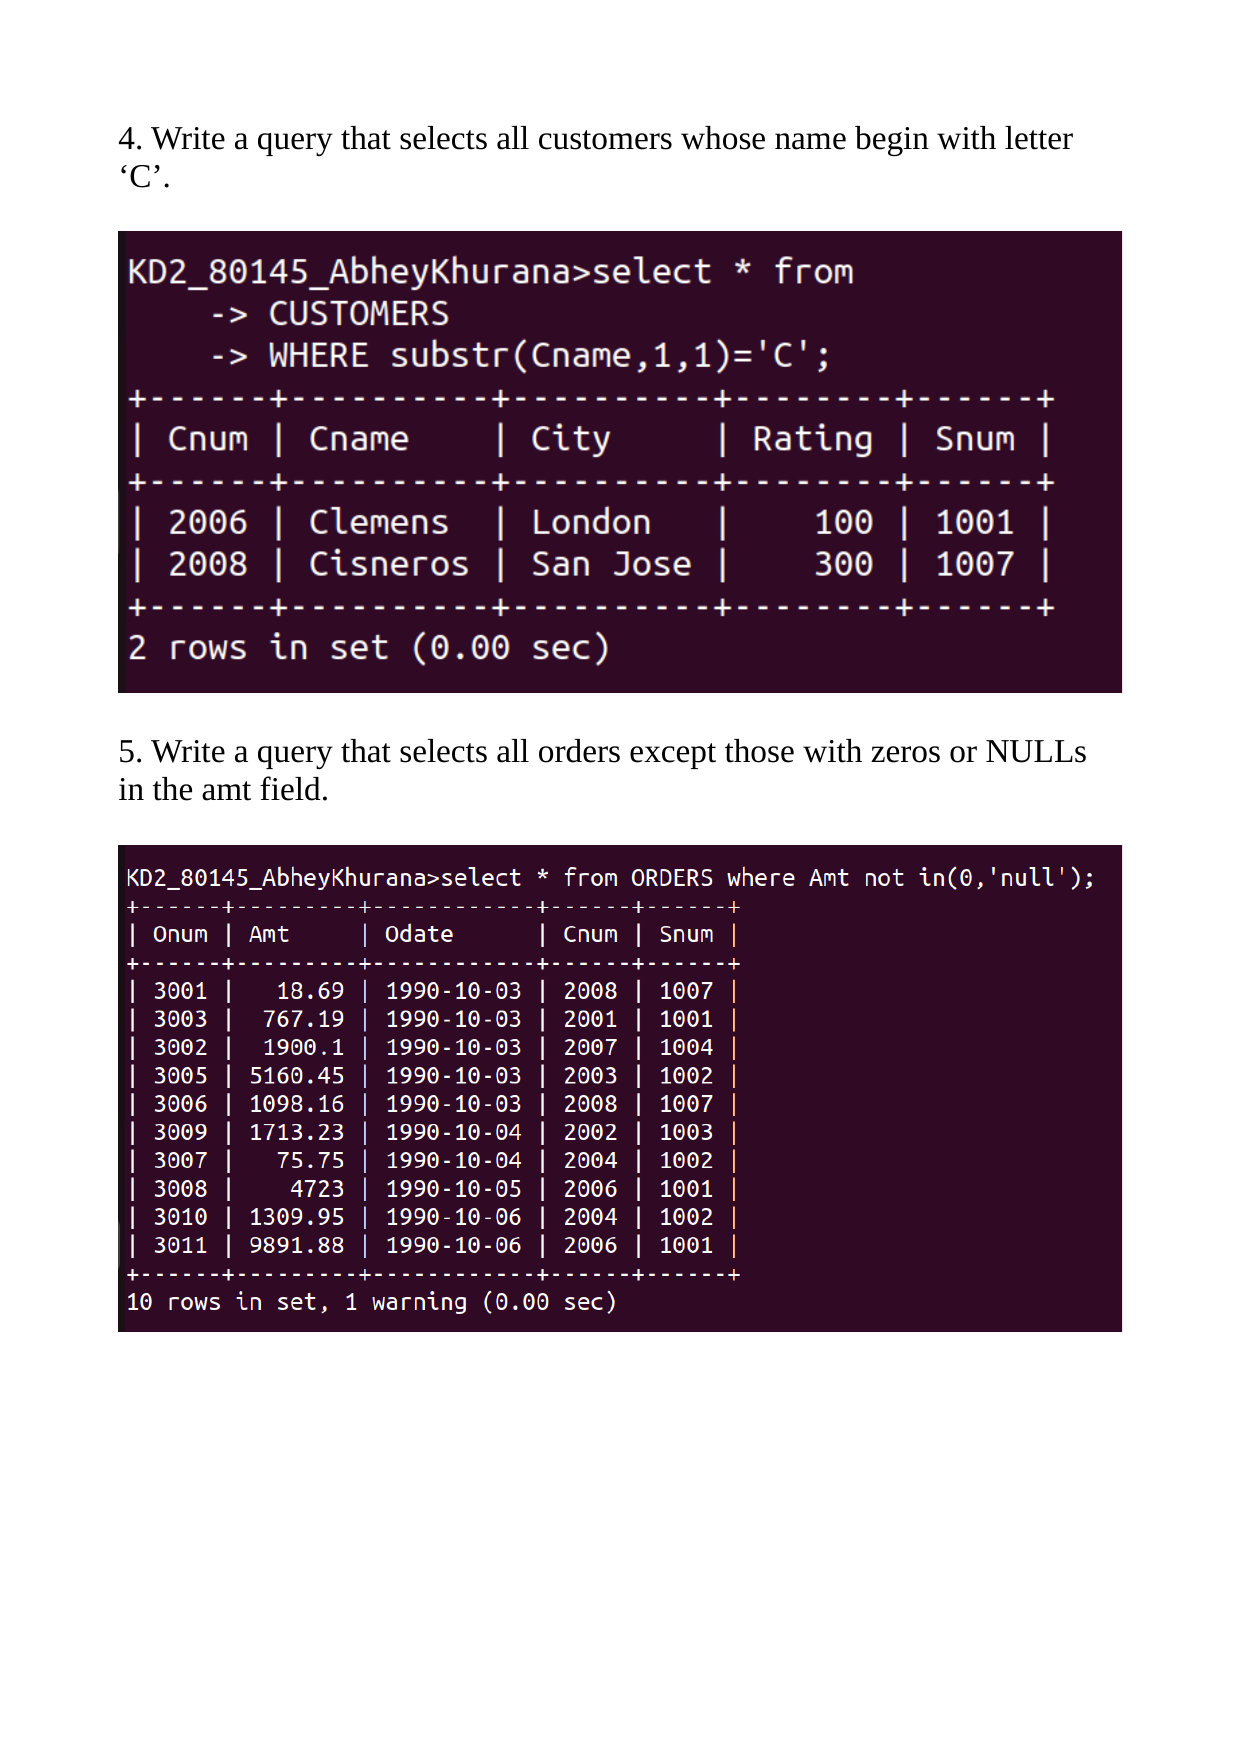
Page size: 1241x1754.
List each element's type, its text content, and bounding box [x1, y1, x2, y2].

text 5. Write a query that selects all orders except those with zeros or NULLs in the amt field. [118, 731, 1122, 807]
picture [118, 845, 1123, 1332]
picture [118, 231, 1123, 693]
text 4. Write a query that selects all customers whose name begin with letter ‘C’. [118, 118, 1122, 195]
